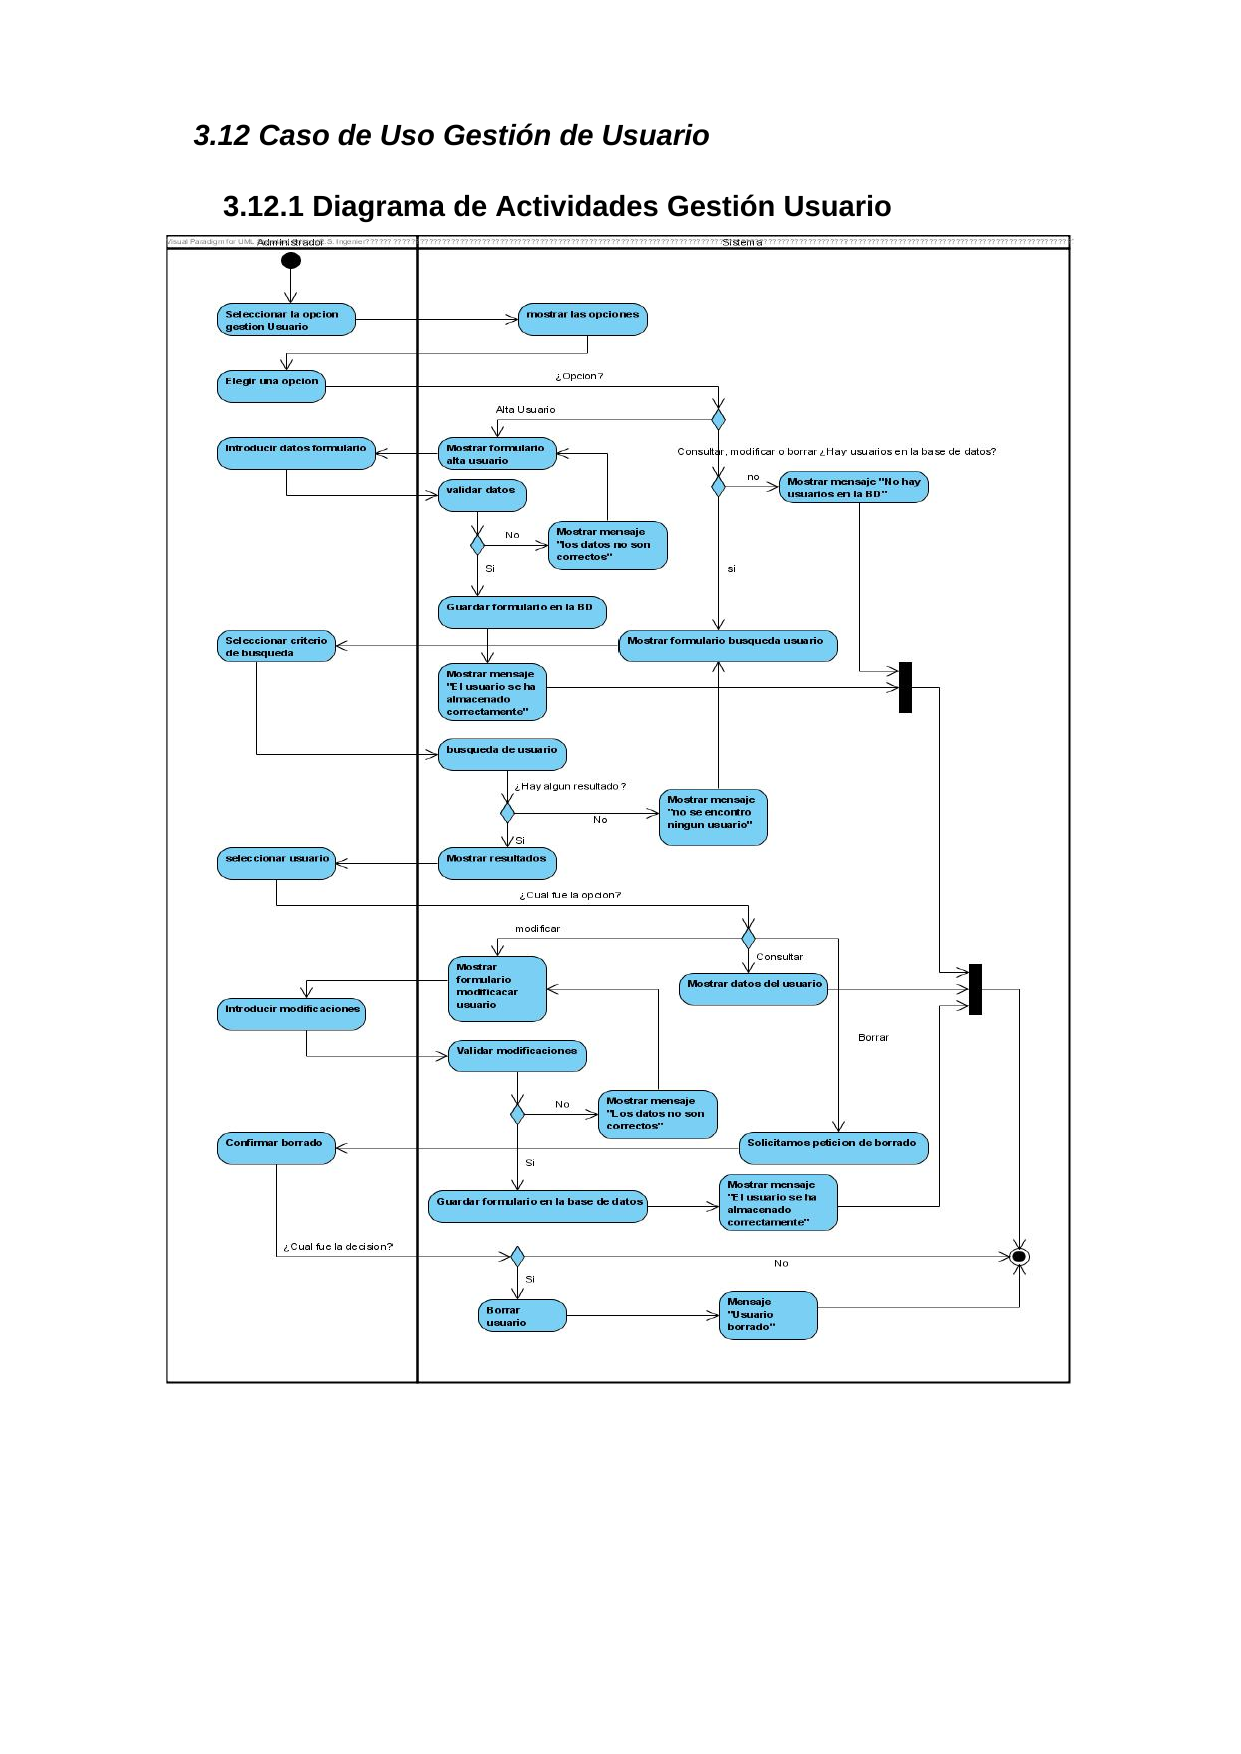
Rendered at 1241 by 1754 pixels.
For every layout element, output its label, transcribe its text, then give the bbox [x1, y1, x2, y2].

subtitle Caso de Uso Gestión de Usuario [185, 118, 1122, 152]
picture [166, 235, 1074, 1385]
subtitle Diagrama de Actividades Gestión Usuario [215, 189, 1122, 223]
